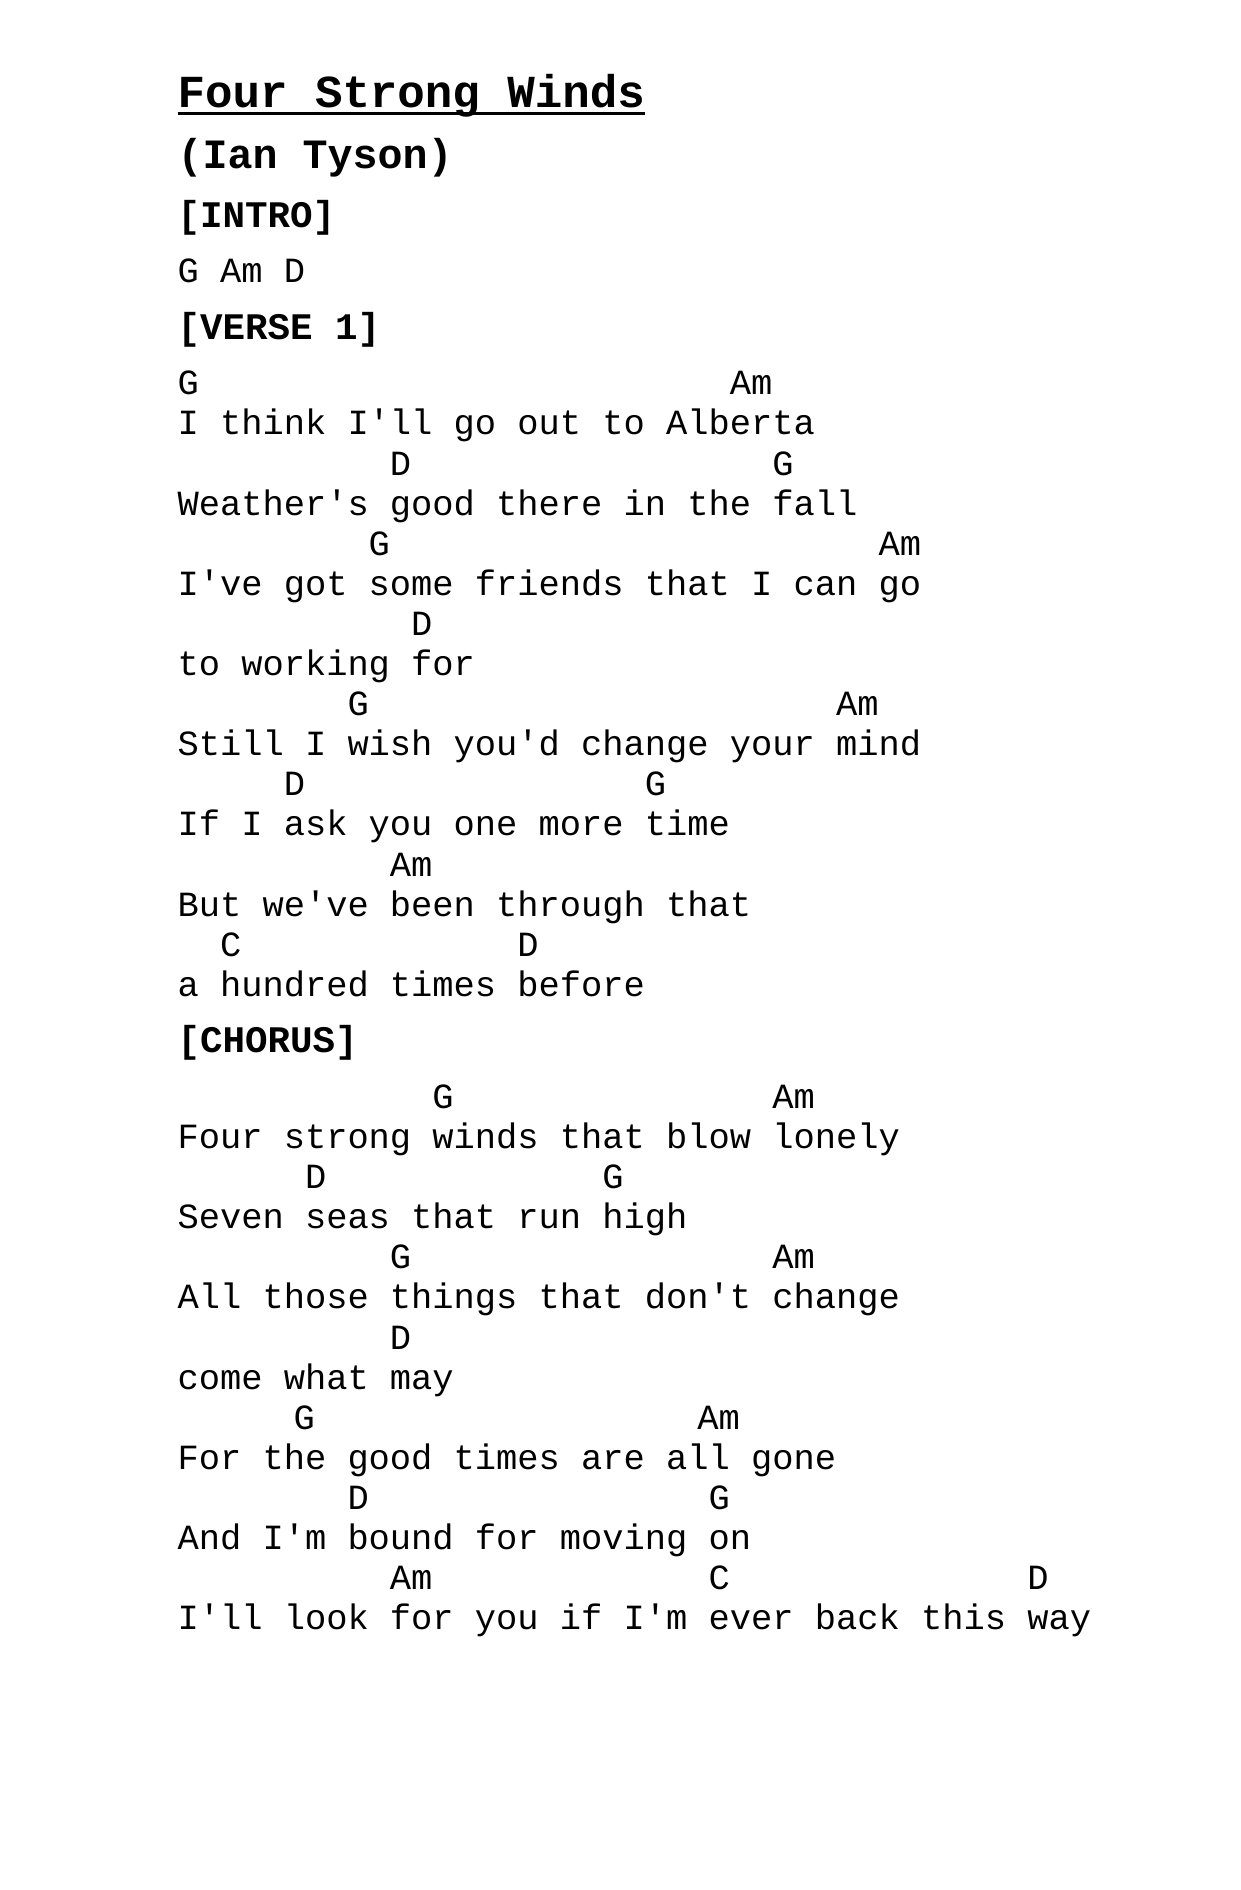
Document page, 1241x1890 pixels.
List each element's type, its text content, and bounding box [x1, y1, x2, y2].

text to working for [177, 646, 1196, 686]
text D [177, 606, 1196, 646]
text G Am D [177, 253, 1196, 293]
text And I'm bound for moving on [177, 1520, 1196, 1560]
subtitle [VERSE 1] [177, 308, 1196, 350]
text But we've been through that [177, 887, 1196, 927]
text Weather's good there in the fall [177, 486, 1196, 526]
text D G [177, 766, 1196, 806]
text G Am [177, 365, 1196, 405]
text I think I'll go out to Alberta [177, 405, 1196, 445]
subtitle [CHORUS] [177, 1022, 1196, 1064]
text Seven seas that run high [177, 1199, 1196, 1239]
text D G [177, 445, 1196, 486]
text G Am [177, 686, 1196, 726]
subtitle Four Strong Winds [177, 69, 1196, 121]
text Am C D [177, 1560, 1196, 1600]
text If I ask you one more time [177, 806, 1196, 846]
text For the good times are all gone [177, 1440, 1196, 1480]
text D G [177, 1159, 1196, 1199]
text D [177, 1319, 1196, 1360]
text Still I wish you'd change your mind [177, 726, 1196, 766]
text a hundred times before [177, 967, 1196, 1007]
subtitle (Ian Tyson) [177, 134, 1196, 181]
text I'll look for you if I'm ever back this way [177, 1600, 1196, 1640]
text C D [177, 927, 1196, 967]
text G Am [177, 1079, 1196, 1119]
text D G [177, 1480, 1196, 1520]
text G Am [177, 1400, 1196, 1440]
text I've got some friends that I can go [177, 566, 1196, 606]
text G Am [177, 1239, 1196, 1279]
text G Am [177, 526, 1196, 566]
text Four strong winds that blow lonely [177, 1119, 1196, 1159]
text come what may [177, 1360, 1196, 1400]
text All those things that don't change [177, 1279, 1196, 1319]
subtitle [INTRO] [177, 196, 1196, 238]
text Am [177, 846, 1196, 887]
